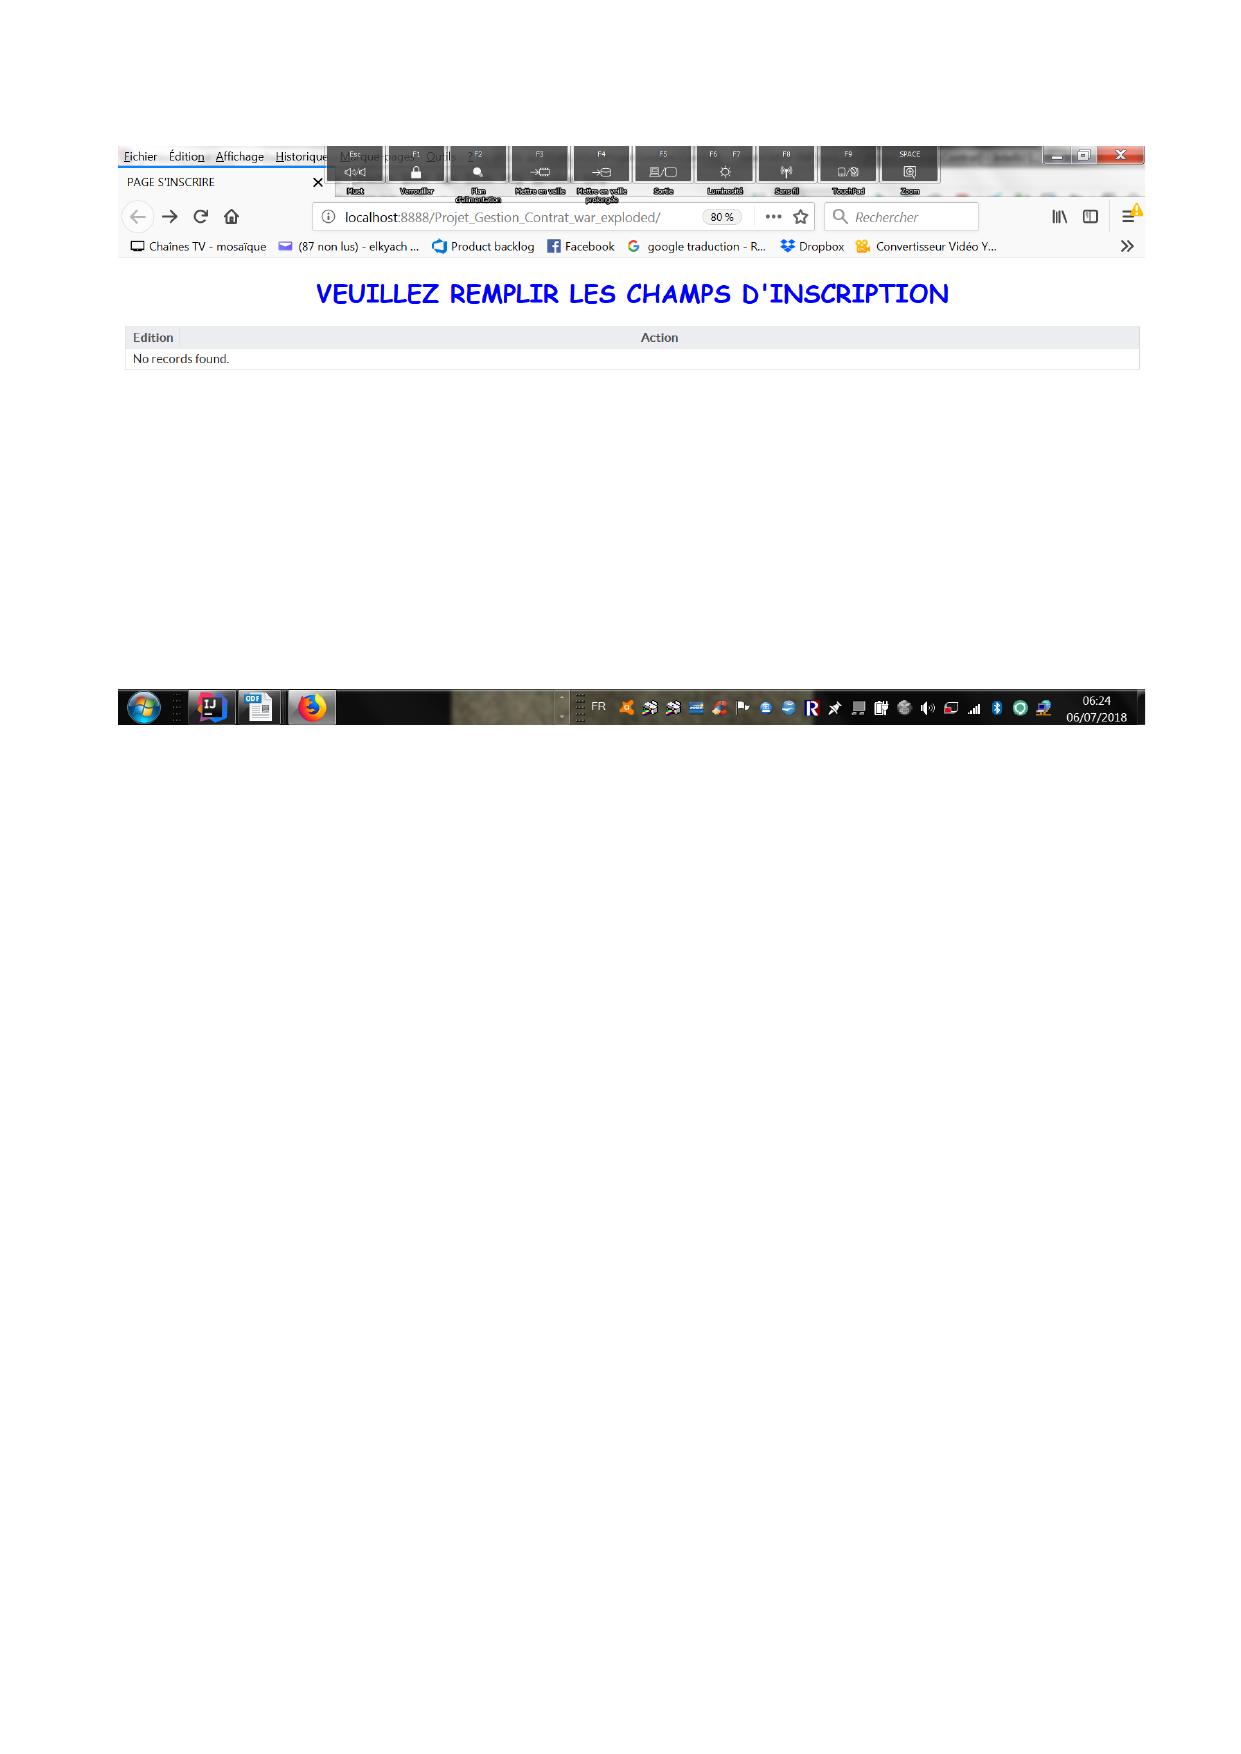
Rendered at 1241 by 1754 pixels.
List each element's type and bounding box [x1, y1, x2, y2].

picture [118, 146, 1146, 725]
